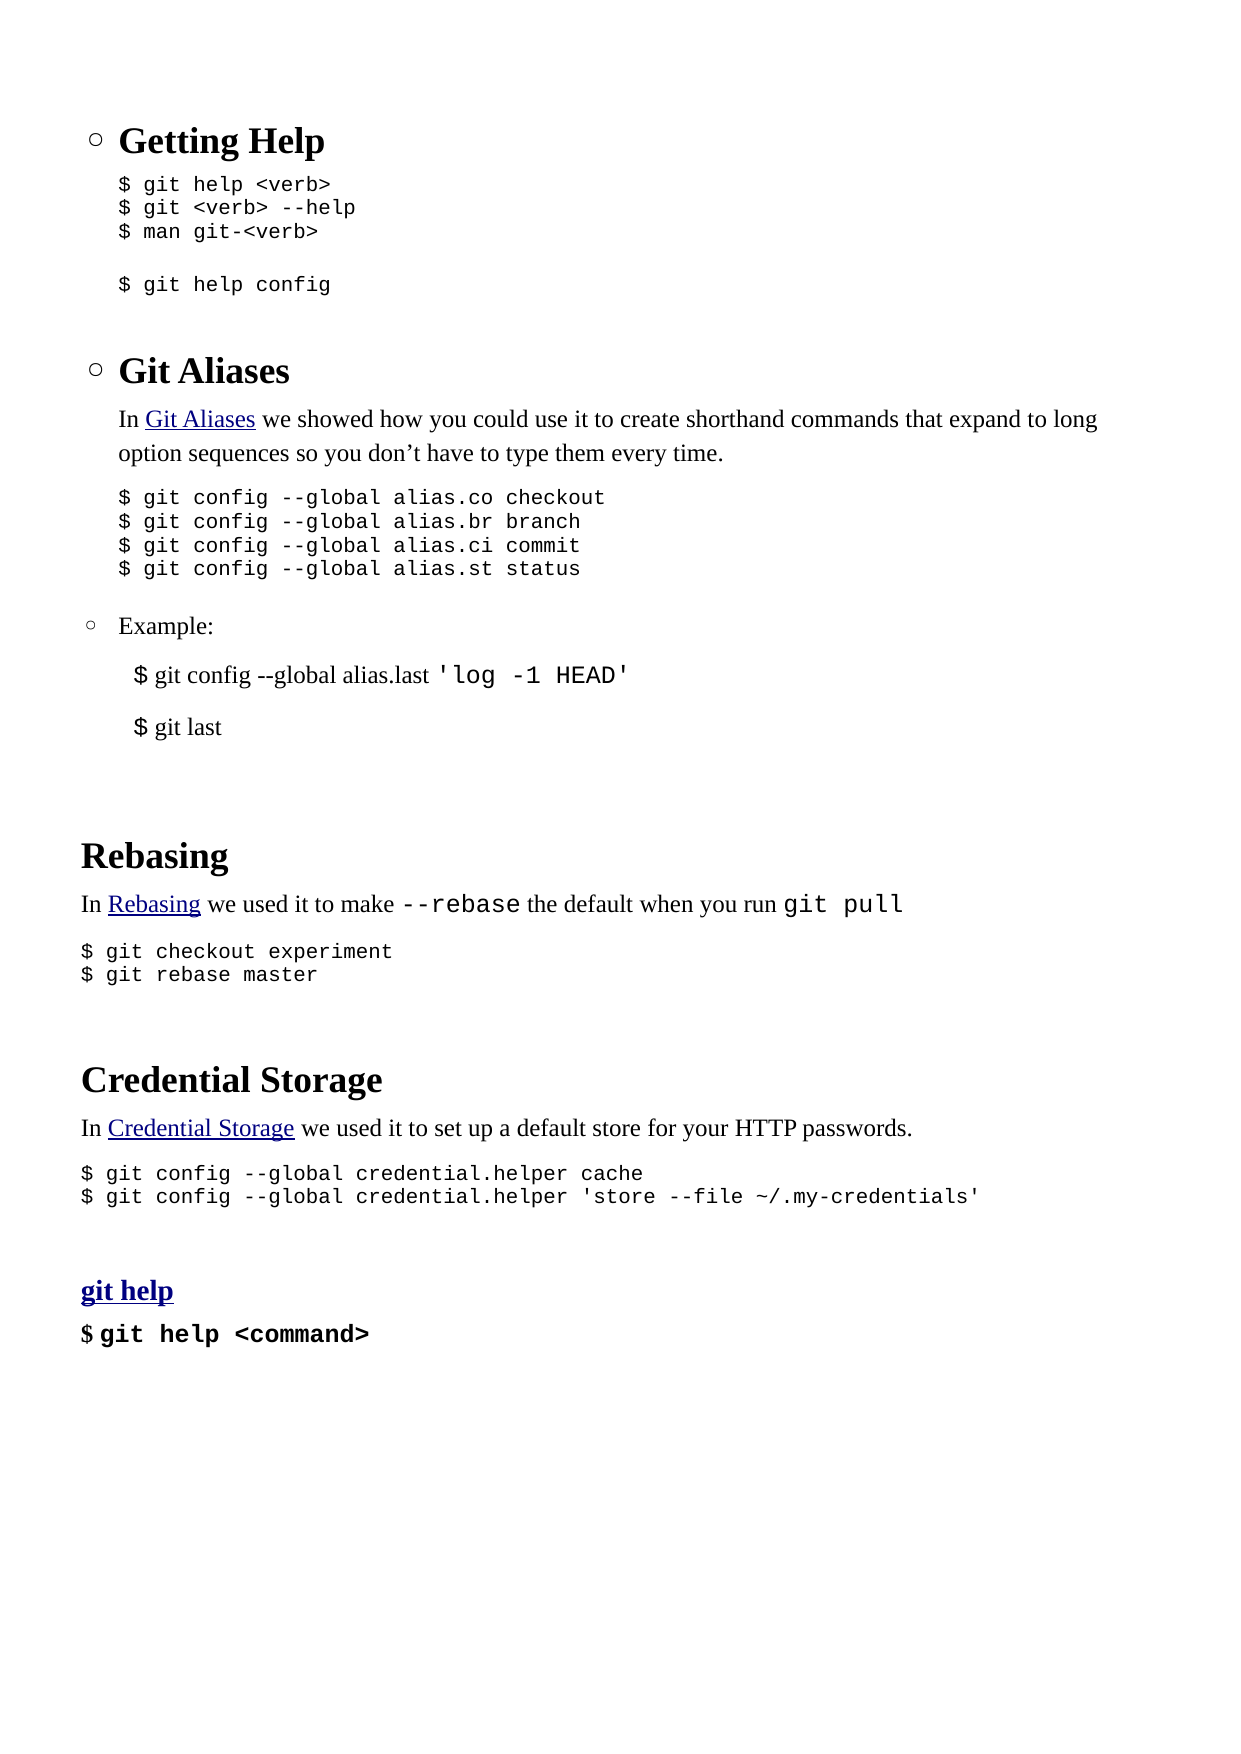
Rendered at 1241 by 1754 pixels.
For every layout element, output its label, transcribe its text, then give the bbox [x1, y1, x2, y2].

text $ git help config [118, 274, 1122, 298]
list $ git help <verb> [81, 174, 1122, 197]
list $ git config --global alias.co checkout [81, 487, 1122, 511]
text $ git last [118, 712, 1122, 743]
text $ git config --global credential.helper cache [81, 1162, 1122, 1186]
subtitle Git Aliases [81, 348, 1122, 391]
subtitle Credential Storage [81, 1058, 1122, 1101]
text In Rebasing we used it to make --rebase the default when you run git pull [81, 889, 1122, 920]
text $ git rebase master [81, 964, 1122, 988]
list $ git config --global alias.last 'log -1 HEAD' [81, 660, 1122, 691]
text $ git config --global alias.st status [118, 558, 1122, 582]
text $ git <verb> --help [118, 197, 1122, 221]
text $ git help <command> [81, 1319, 1122, 1350]
text In Git Aliases we showed how you could use it to create shorthand commands that expand to long option sequences so you don’t have to type them every time. [81, 404, 1122, 467]
text $ git checkout experiment [81, 941, 1122, 964]
subtitle Rebasing [81, 833, 1122, 877]
text $ git config --global alias.ci commit [118, 534, 1122, 558]
subtitle git help [81, 1273, 1122, 1307]
subtitle Getting Help [81, 118, 1122, 161]
text $ man git-<verb> [118, 221, 1122, 245]
text In Credential Storage we used it to set up a default store for your HTTP passwords. [81, 1113, 1122, 1142]
text $ git config --global credential.helper 'store --file ~/.my-credentials' [81, 1186, 1122, 1210]
list Example: [81, 611, 1122, 640]
text $ git config --global alias.br branch [118, 511, 1122, 534]
